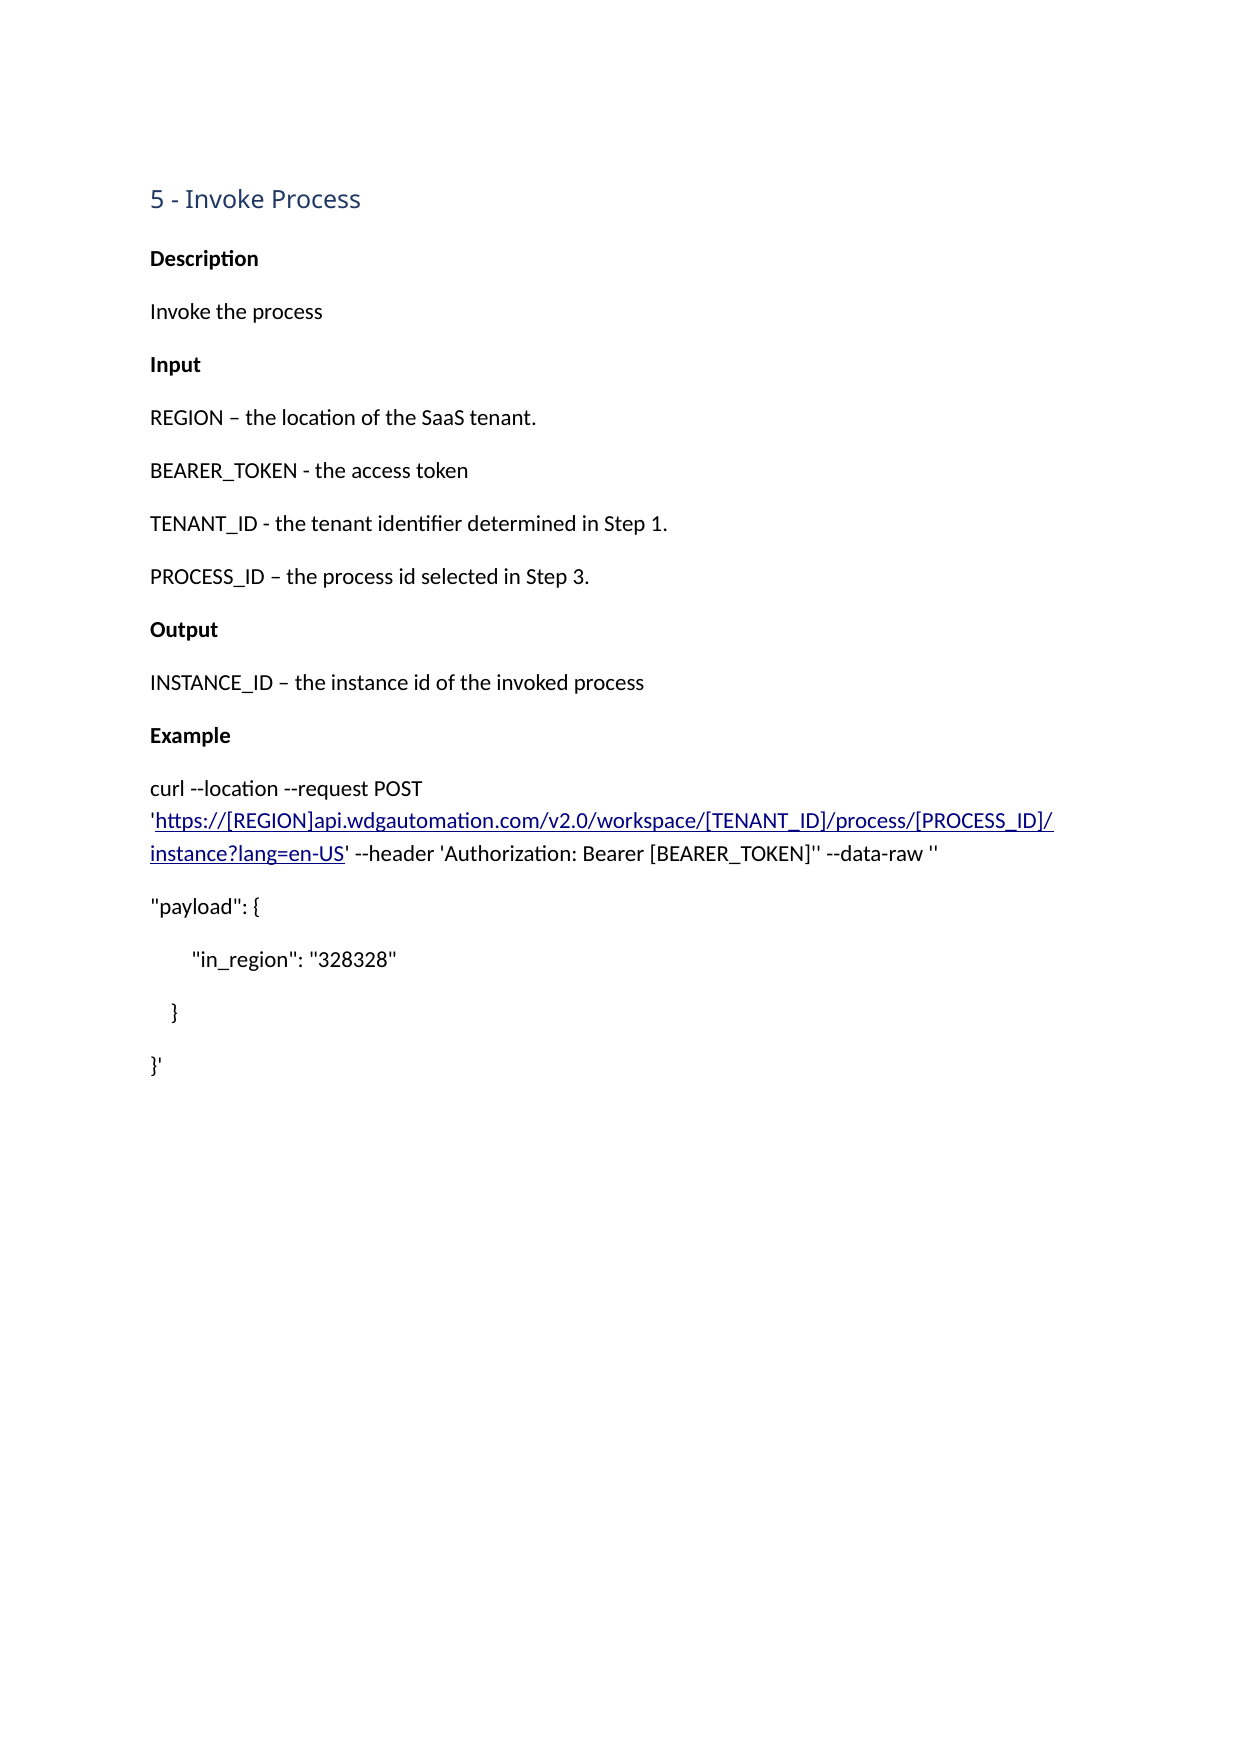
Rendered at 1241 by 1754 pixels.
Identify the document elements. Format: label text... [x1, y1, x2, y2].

text "payload": { [150, 892, 1090, 920]
text Description [150, 244, 1090, 272]
text Invoke the process [150, 297, 1090, 325]
text Input [150, 350, 1090, 378]
text PROCESS_ID – the process id selected in Step 3. [150, 562, 1090, 590]
text TENANT_ID - the tenant identifier determined in Step 1. [150, 509, 1090, 537]
subtitle 5 - Invoke Process [150, 182, 1090, 216]
text REGION – the location of the SaaS tenant. [150, 403, 1090, 431]
text Output [150, 615, 1090, 643]
text Example [150, 721, 1090, 749]
text }' [150, 1051, 1090, 1079]
text INSTANCE_ID – the instance id of the invoked process [150, 668, 1090, 696]
text BEARER_TOKEN - the access token [150, 456, 1090, 484]
text curl --location --request POST 'https://[REGION]api.wdgautomation.com/v2.0/workspace/[TENANT_ID]/process/[PROCESS_ID]/instance?lang=en-US' --header 'Authorization: Bearer [BEARER_TOKEN]'' --data-raw '' [150, 774, 1090, 867]
text } [150, 998, 1090, 1026]
text "in_region": "328328" [150, 945, 1090, 973]
